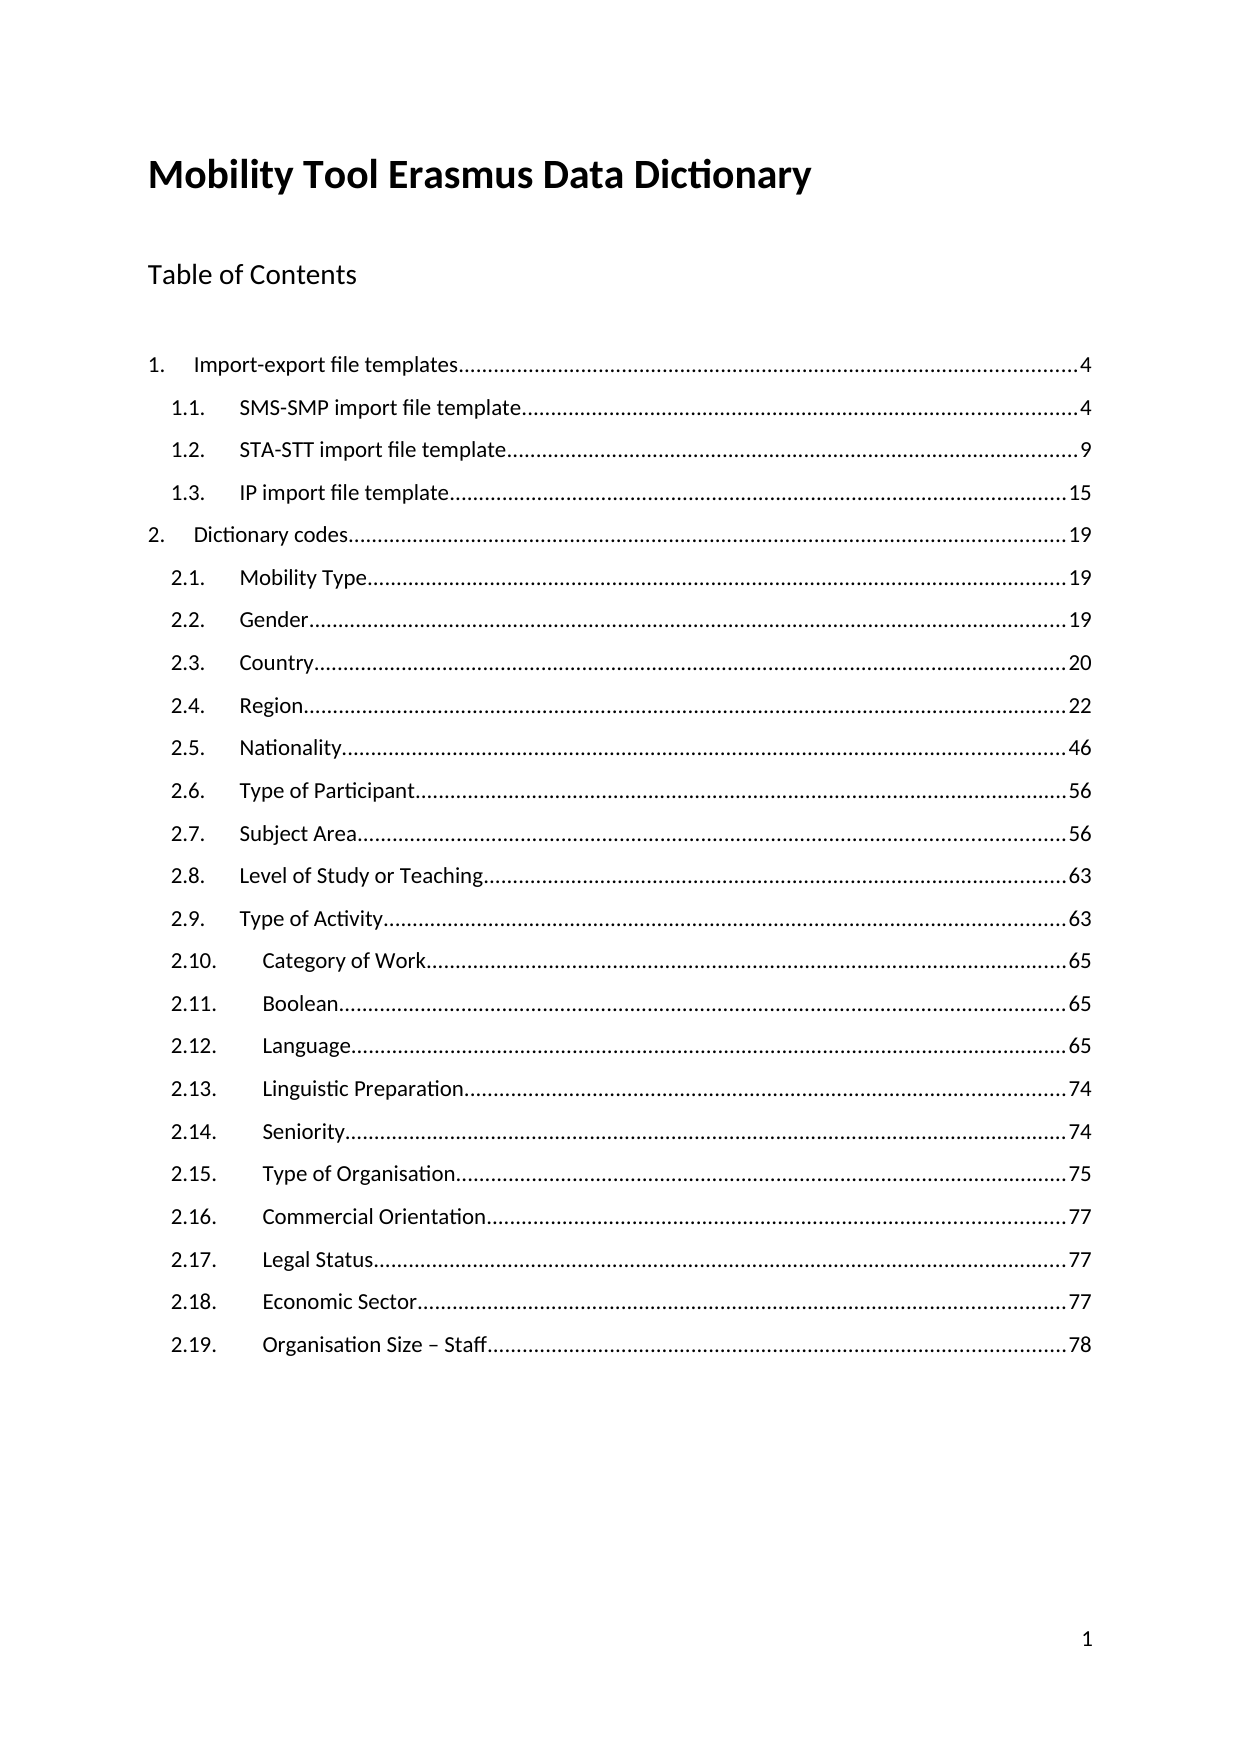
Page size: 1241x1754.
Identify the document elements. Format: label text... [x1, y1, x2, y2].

text 2.19. Organisation Size – Staff 78 [171, 1330, 1093, 1358]
text 2.14. Seniority 74 [171, 1117, 1093, 1145]
text 2.10. Category of Work 65 [171, 946, 1093, 974]
text 2.9. Type of Activity 63 [171, 904, 1093, 932]
text 2.11. Boolean 65 [171, 989, 1093, 1017]
text Mobility Tool Erasmus Data Dictionary [148, 148, 1093, 198]
text 1.2. STA-STT import file template 9 [171, 435, 1093, 463]
text 1.3. IP import file template 15 [171, 478, 1093, 506]
text 2.1. Mobility Type 19 [171, 563, 1093, 591]
subtitle Table of Contents [148, 256, 1093, 292]
text 2.16. Commercial Orientation 77 [171, 1202, 1093, 1230]
text 2.2. Gender 19 [171, 606, 1093, 634]
text 2. Dictionary codes 19 [148, 520, 1093, 548]
text 2.17. Legal Status 77 [171, 1245, 1093, 1273]
text 2.5. Nationality 46 [171, 733, 1093, 761]
text 2.15. Type of Organisation 75 [171, 1159, 1093, 1187]
text 2.12. Language 65 [171, 1032, 1093, 1060]
text 2.6. Type of Participant 56 [171, 776, 1093, 804]
text 2.8. Level of Study or Teaching 63 [171, 861, 1093, 889]
text 2.18. Economic Sector 77 [171, 1287, 1093, 1315]
text 2.3. Country 20 [171, 648, 1093, 676]
text 2.7. Subject Area 56 [171, 819, 1093, 847]
text 1.1. SMS-SMP import file template 4 [171, 393, 1093, 421]
text 1. Import-export file templates 4 [148, 350, 1093, 378]
text 2.13. Linguistic Preparation 74 [171, 1074, 1093, 1102]
text 2.4. Region 22 [171, 691, 1093, 719]
